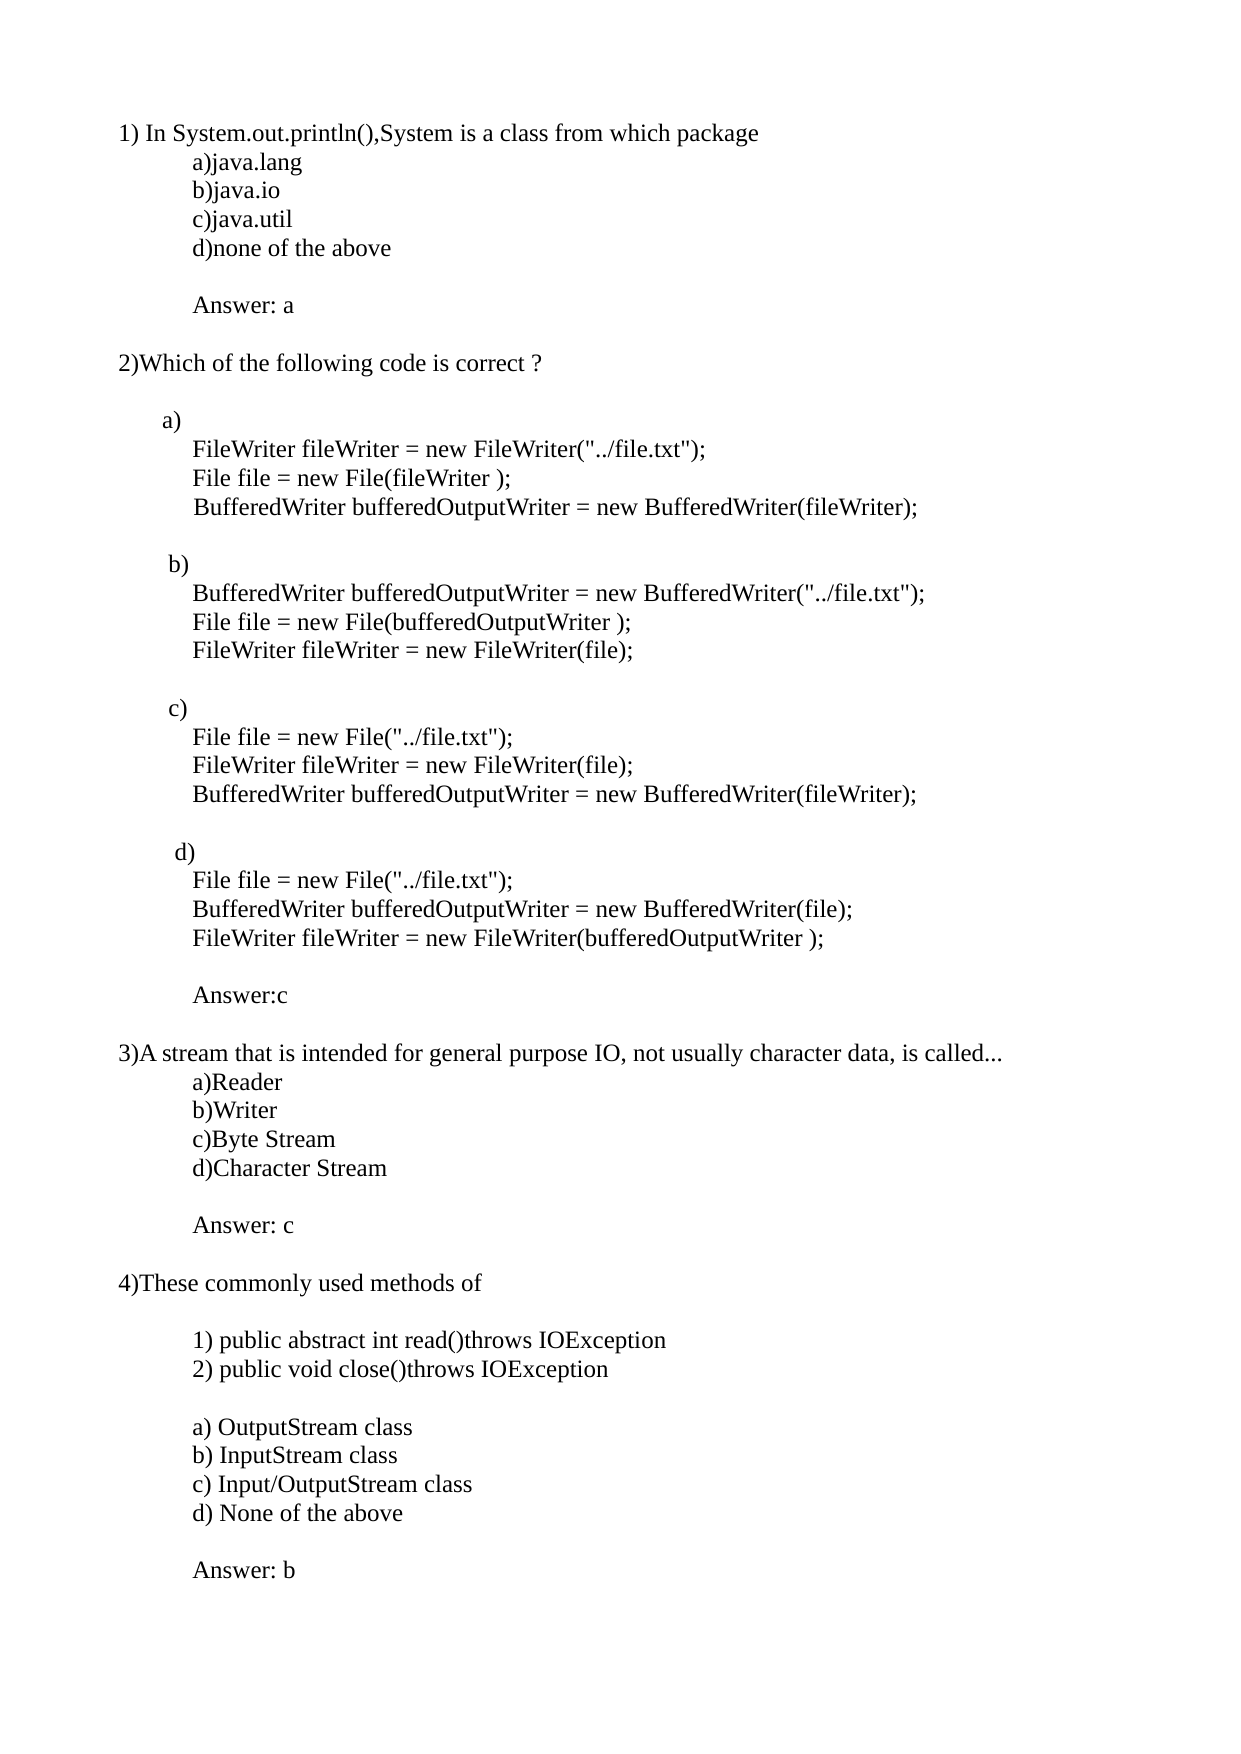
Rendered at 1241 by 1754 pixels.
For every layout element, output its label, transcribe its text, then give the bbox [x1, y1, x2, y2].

text b)java.io [118, 176, 1122, 204]
text Answer: c [118, 1211, 1122, 1239]
text c)java.util [118, 204, 1122, 233]
text FileWriter fileWriter = new FileWriter("../file.txt"); File file = new File(fileWriter ); BufferedWriter bufferedOutputWriter = new BufferedWriter(fileWriter); b) BufferedWriter bufferedOutputWriter = new BufferedWriter("../file.txt"); File file = new File(bufferedOutputWriter ); FileWriter fileWriter = new FileWriter(file); c) File file = new File("../file.txt"); FileWriter fileWriter = new FileWriter(file); BufferedWriter bufferedOutputWriter = new BufferedWriter(fileWriter); d) File file = new File("../file.txt"); BufferedWriter bufferedOutputWriter = new BufferedWriter(file); FileWriter fileWriter = new FileWriter(bufferedOutputWriter ); [118, 434, 1122, 981]
text Answer: a [118, 291, 1122, 319]
text d)none of the above [118, 233, 1122, 262]
text d)Character Stream [118, 1153, 1122, 1182]
text a)java.lang [118, 147, 1122, 176]
text a)Reader [118, 1067, 1122, 1096]
text Answer: b [118, 1556, 1122, 1584]
text c)Byte Stream [118, 1124, 1122, 1153]
text Answer:c [118, 981, 1122, 1009]
text b)Writer [118, 1096, 1122, 1124]
text 3)A stream that is intended for general purpose IO, not usually character data, is called... [118, 1038, 1122, 1067]
text 4)These commonly used methods of 1) public abstract int read()throws IOException 2) public void close()throws IOException a) OutputStream class b) InputStream class c) Input/OutputStream class d) None of the above [118, 1268, 1122, 1527]
text 1) In System.out.println(),System is a class from which package [118, 118, 1122, 147]
text 2)Which of the following code is correct ? a) [118, 348, 1122, 434]
